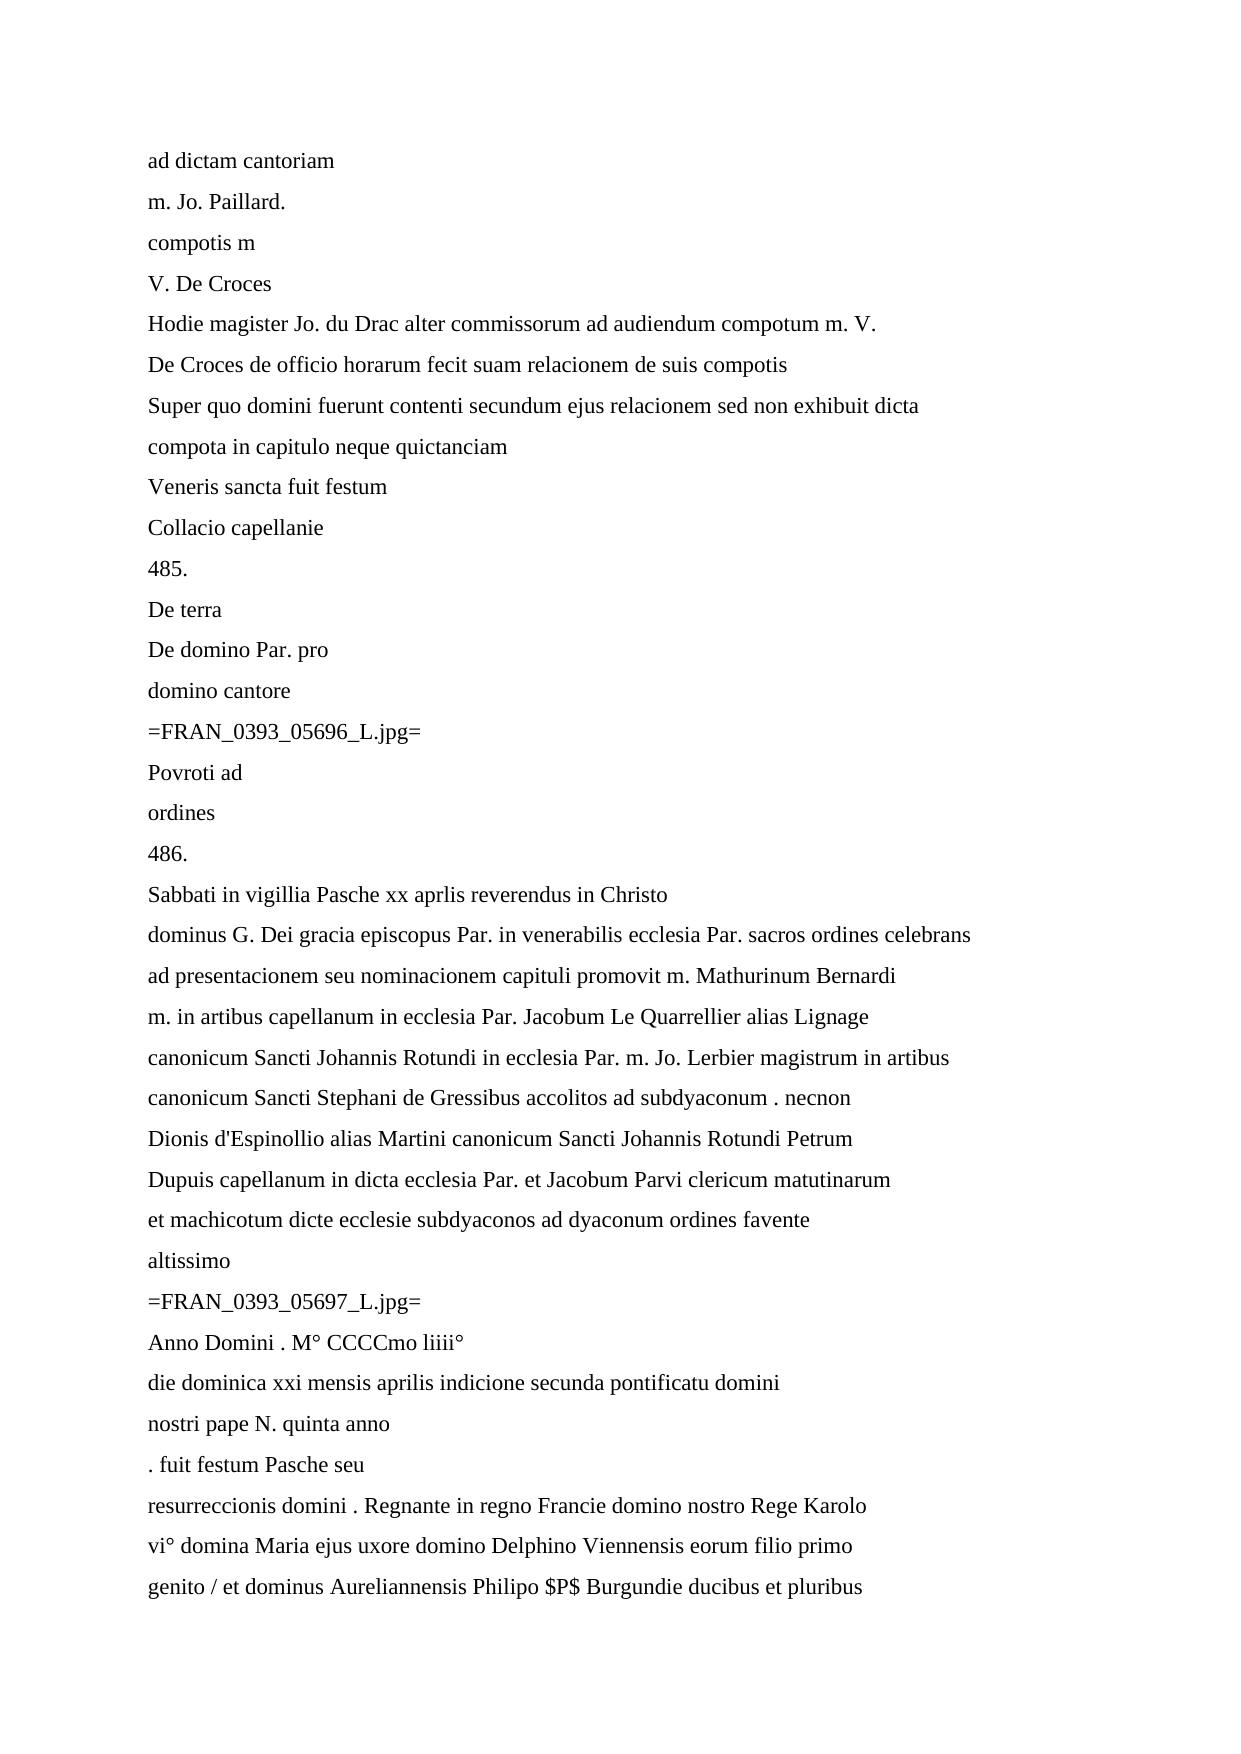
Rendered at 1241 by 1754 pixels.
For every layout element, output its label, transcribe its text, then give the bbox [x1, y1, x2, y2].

text ad dictam cantoriam [148, 148, 1093, 174]
text nostri pape N. quinta anno [148, 1410, 1093, 1437]
text canonicum Sancti Johannis Rotundi in ecclesia Par. m. Jo. Lerbier magistrum in artibus [148, 1044, 1093, 1070]
text dominus G. Dei gracia episcopus Par. in venerabilis ecclesia Par. sacros ordines celebrans [148, 921, 1093, 948]
text 486. [148, 840, 1093, 866]
text Super quo domini fuerunt contenti secundum ejus relacionem sed non exhibuit dicta [148, 392, 1093, 418]
text genito / et dominus Aureliannensis Philipo $P$ Burgundie ducibus et pluribus [148, 1573, 1093, 1599]
text die dominica xxi mensis aprilis indicione secunda pontificatu domini [148, 1369, 1093, 1396]
text canonicum Sancti Stephani de Gressibus accolitos ad subdyaconum . necnon [148, 1084, 1093, 1111]
text domino cantore [148, 677, 1093, 703]
text compota in capitulo neque quictanciam [148, 433, 1093, 459]
text V. De Croces [148, 270, 1093, 296]
text Dupuis capellanum in dicta ecclesia Par. et Jacobum Parvi clericum matutinarum [148, 1166, 1093, 1192]
text 485. [148, 555, 1093, 581]
text Collacio capellanie [148, 514, 1093, 541]
text Povroti ad [148, 758, 1093, 785]
text Dionis d'Espinollio alias Martini canonicum Sancti Johannis Rotundi Petrum [148, 1125, 1093, 1151]
text =FRAN_0393_05696_L.jpg= [148, 718, 1093, 744]
text m. in artibus capellanum in ecclesia Par. Jacobum Le Quarrellier alias Lignage [148, 1003, 1093, 1029]
text . fuit festum Pasche seu [148, 1451, 1093, 1477]
text compotis m [148, 229, 1093, 255]
text De Croces de officio horarum fecit suam relacionem de suis compotis [148, 351, 1093, 378]
text altissimo [148, 1247, 1093, 1274]
text Hodie magister Jo. du Drac alter commissorum ad audiendum compotum m. V. [148, 311, 1093, 337]
text resurreccionis domini . Regnante in regno Francie domino nostro Rege Karolo [148, 1492, 1093, 1518]
text De terra [148, 596, 1093, 622]
text et machicotum dicte ecclesie subdyaconos ad dyaconum ordines favente [148, 1207, 1093, 1233]
text De domino Par. pro [148, 636, 1093, 663]
text Sabbati in vigillia Pasche xx aprlis reverendus in Christo [148, 881, 1093, 907]
text Anno Domini . M° CCCCmo liiii° [148, 1329, 1093, 1355]
text Veneris sancta fuit festum [148, 473, 1093, 500]
text ad presentacionem seu nominacionem capituli promovit m. Mathurinum Bernardi [148, 962, 1093, 988]
text ordines [148, 799, 1093, 826]
text vi° domina Maria ejus uxore domino Delphino Viennensis eorum filio primo [148, 1532, 1093, 1559]
text m. Jo. Paillard. [148, 188, 1093, 215]
text =FRAN_0393_05697_L.jpg= [148, 1288, 1093, 1314]
